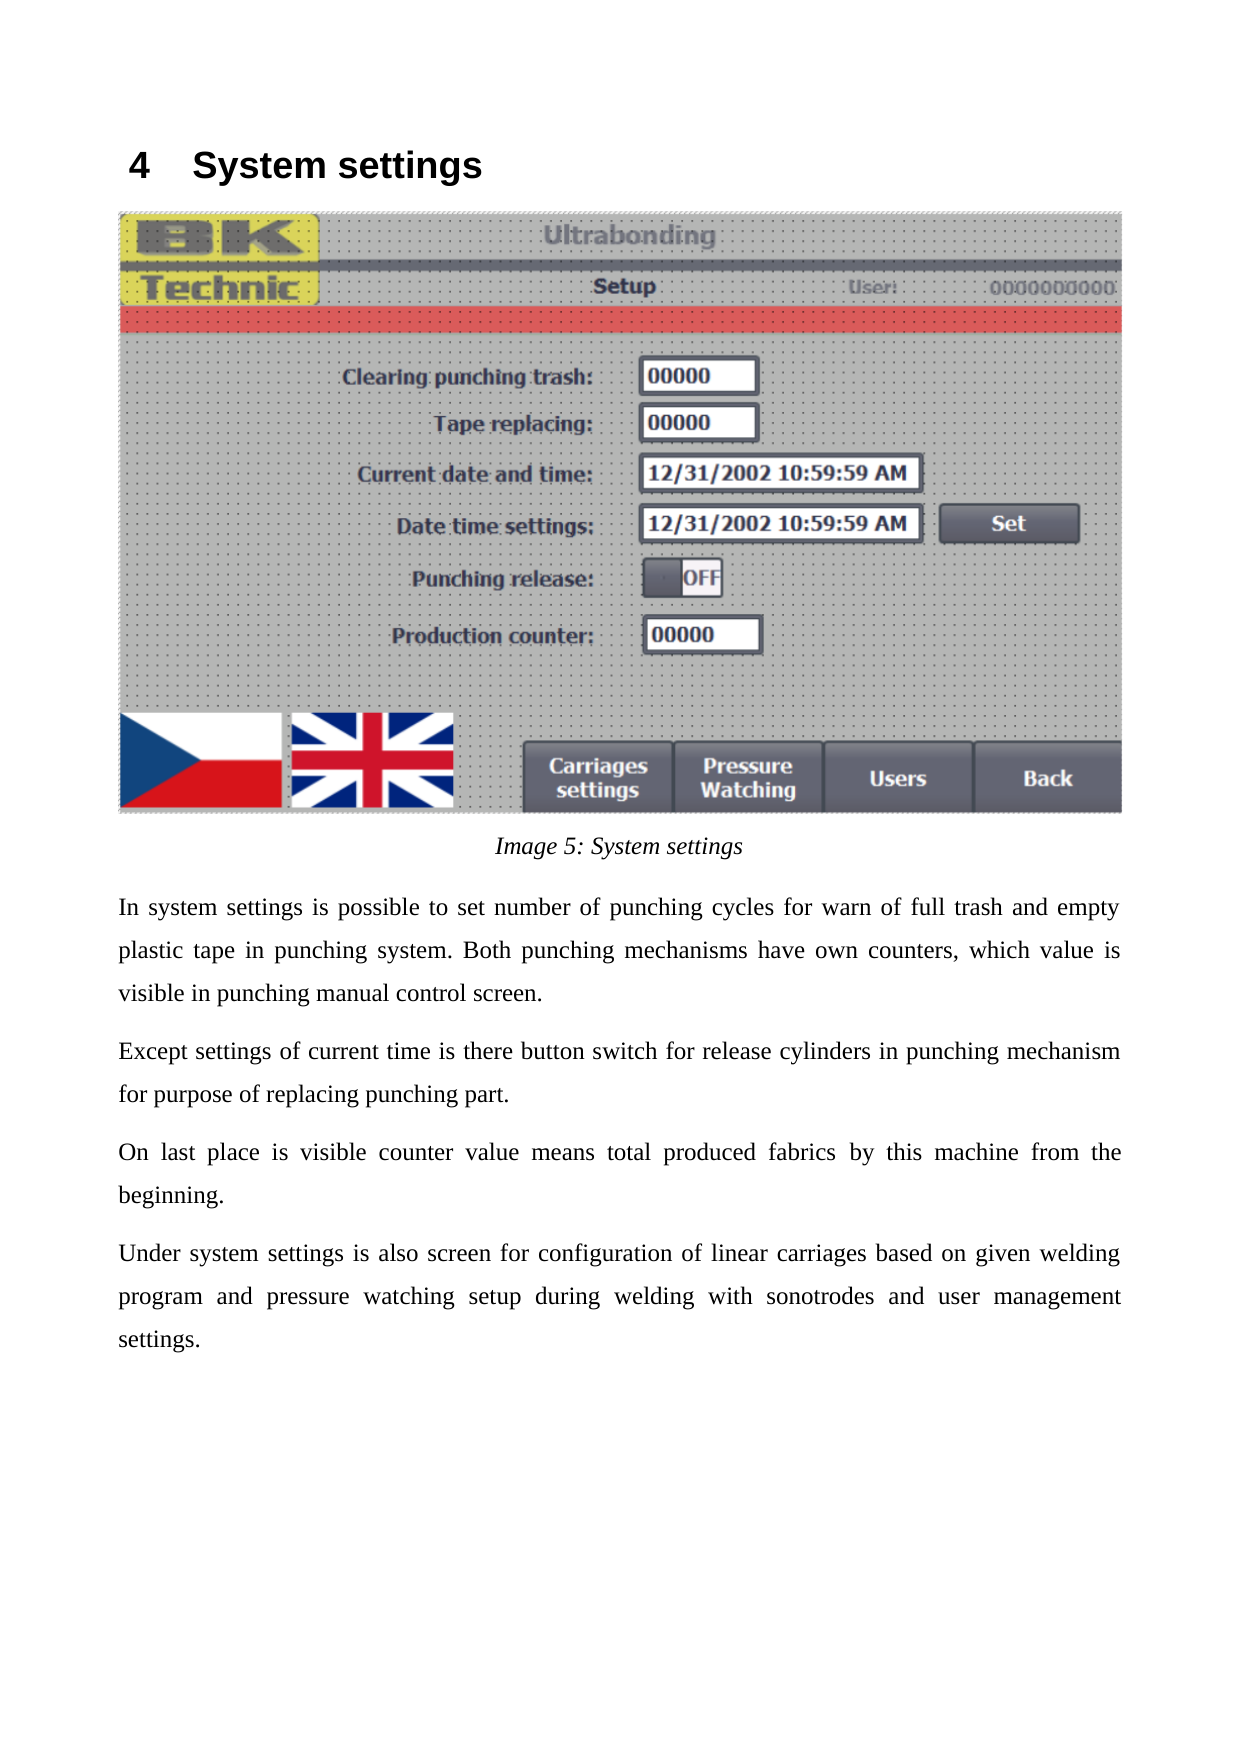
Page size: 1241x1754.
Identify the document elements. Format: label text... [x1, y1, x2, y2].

text On last place is visible counter value means total produced fabrics by this machine from the beginning. [118, 1137, 1122, 1209]
text Except settings of current time is there button switch for release cylinders in punching mechanism for purpose of replacing punching part. [118, 1036, 1122, 1108]
text Under system settings is also screen for configuration of linear carriages based on given welding program and pressure watching setup during welding with sonotrodes and user management settings. [118, 1238, 1122, 1353]
text [118, 199, 1122, 211]
text Image 5: System settings [118, 814, 1122, 860]
text In system settings is possible to set number of punching cycles for warn of full trash and empty plastic tape in punching system. Both punching mechanisms have own counters, which value is visible in punching manual control screen. [118, 860, 1122, 1007]
subtitle System settings [118, 143, 1122, 187]
picture [118, 211, 1123, 814]
